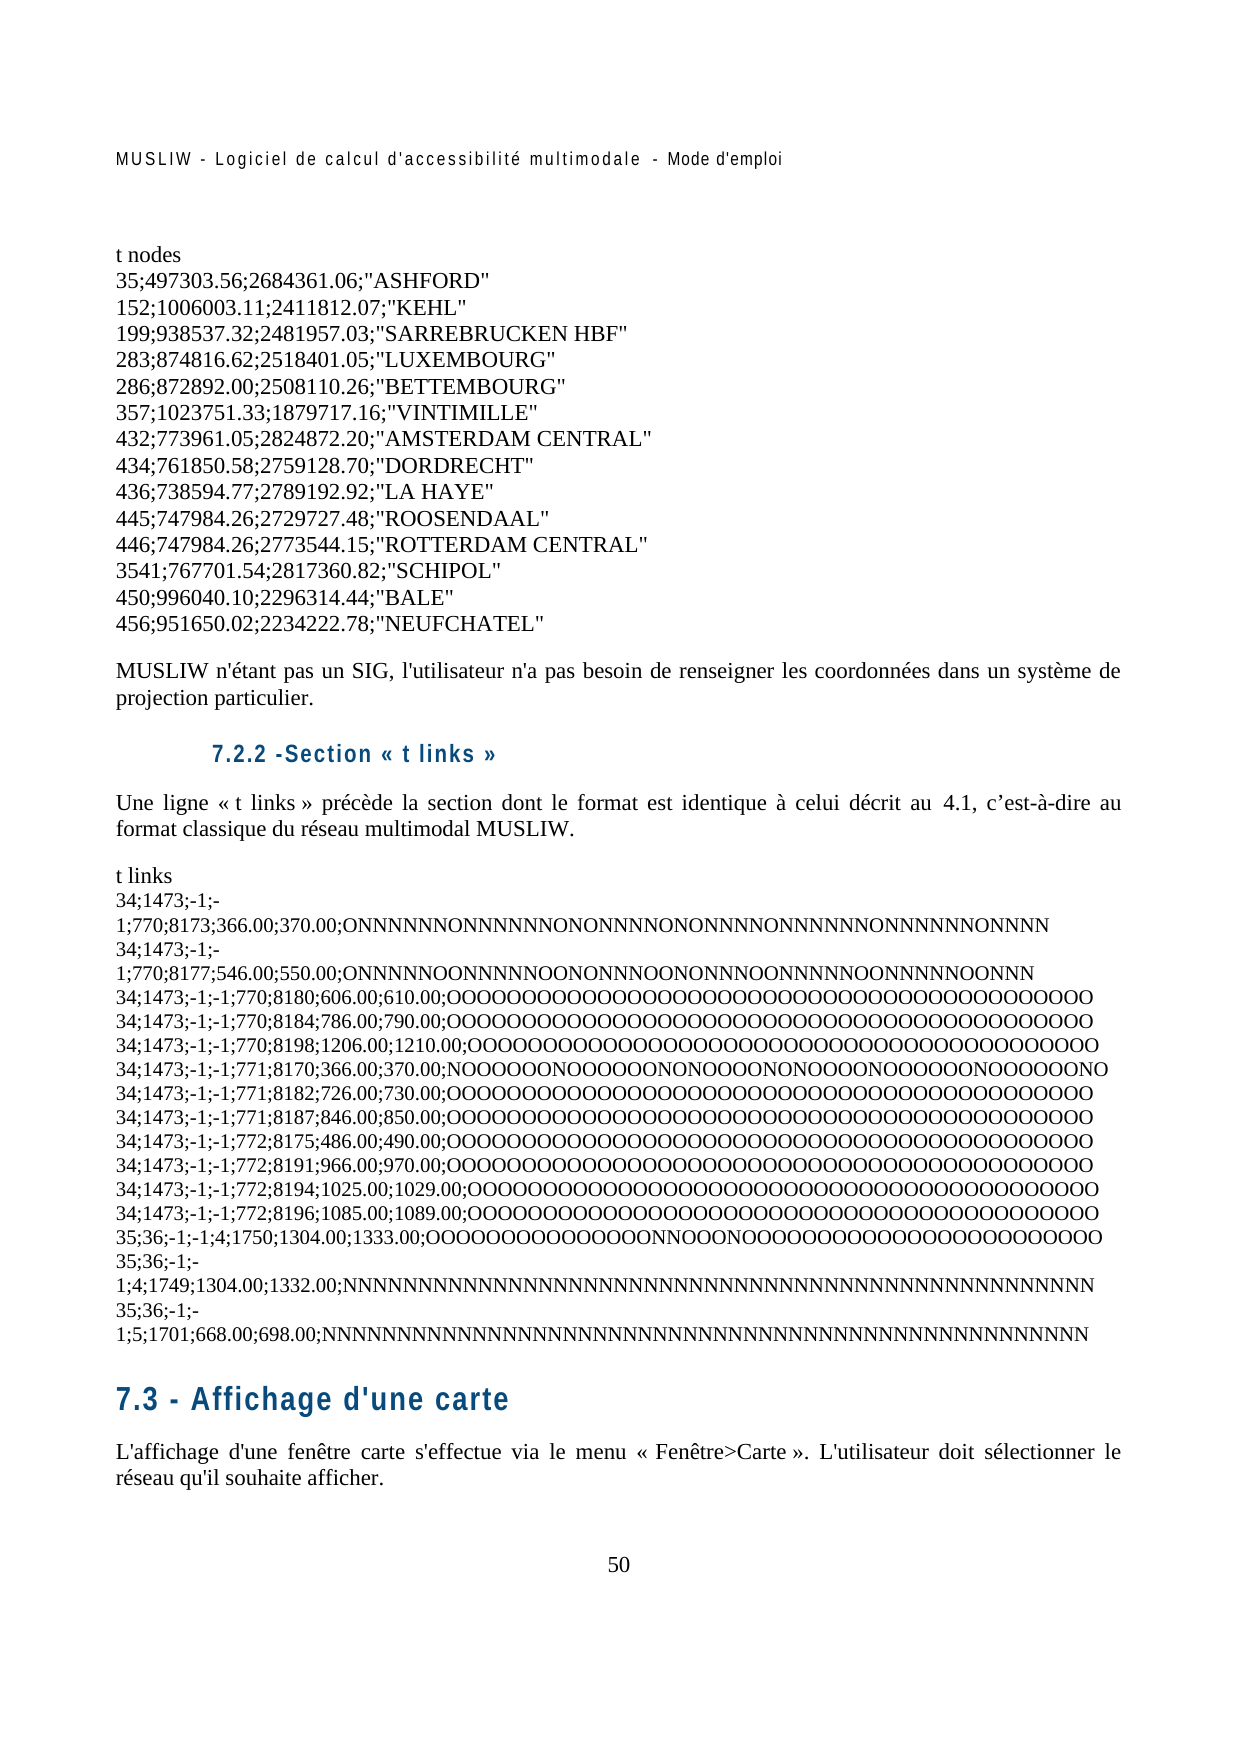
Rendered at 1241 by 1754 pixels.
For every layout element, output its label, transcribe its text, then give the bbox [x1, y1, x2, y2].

text 152;1006003.11;2411812.07;"KEHL" [116, 294, 1122, 320]
text L'affichage d'une fenêtre carte s'effectue via le menu « Fenêtre>Carte ». L'utilisateur doit sélectionner le réseau qu'il souhaite afficher. [116, 1438, 1122, 1491]
text 35;497303.56;2684361.06;"ASHFORD" [116, 267, 1122, 294]
text 34;1473;-1;-1;770;8180;606.00;610.00;OOOOOOOOOOOOOOOOOOOOOOOOOOOOOOOOOOOOOOOOOOO [116, 985, 1122, 1009]
text 456;951650.02;2234222.78;"NEUFCHATEL" [116, 610, 1122, 636]
text 34;1473;-1;-1;772;8191;966.00;970.00;OOOOOOOOOOOOOOOOOOOOOOOOOOOOOOOOOOOOOOOOOOO [116, 1153, 1122, 1177]
text 34;1473;-1;-1;771;8170;366.00;370.00;NOOOOOONOOOOOONONOOOONONOOOONOOOOOONOOOOOONO [116, 1057, 1122, 1081]
text 357;1023751.33;1879717.16;"VINTIMILLE" [116, 399, 1122, 426]
subtitle Affichage d'une carte [116, 1379, 1122, 1417]
text 34;1473;-1;-1;772;8196;1085.00;1089.00;OOOOOOOOOOOOOOOOOOOOOOOOOOOOOOOOOOOOOOOOOO [116, 1201, 1122, 1225]
text MUSLIW n'étant pas un SIG, l'utilisateur n'a pas besoin de renseigner les coordonnées dans un système de projection particulier. [116, 657, 1122, 710]
text 446;747984.26;2773544.15;"ROTTERDAM CENTRAL" [116, 531, 1122, 557]
text 3541;767701.54;2817360.82;"SCHIPOL" [116, 557, 1122, 584]
text 34;1473;-1;-1;771;8182;726.00;730.00;OOOOOOOOOOOOOOOOOOOOOOOOOOOOOOOOOOOOOOOOOOO [116, 1081, 1122, 1105]
text 34;1473;-1;-1;770;8198;1206.00;1210.00;OOOOOOOOOOOOOOOOOOOOOOOOOOOOOOOOOOOOOOOOOO [116, 1033, 1122, 1057]
text 34;1473;-1;-1;770;8173;366.00;370.00;ONNNNNNONNNNNNONONNNNONONNNNONNNNNNONNNNNNONNNN [116, 888, 1122, 937]
text 34;1473;-1;-1;771;8187;846.00;850.00;OOOOOOOOOOOOOOOOOOOOOOOOOOOOOOOOOOOOOOOOOOO [116, 1105, 1122, 1129]
subtitle Section « t links » [211, 739, 1122, 768]
text 34;1473;-1;-1;772;8194;1025.00;1029.00;OOOOOOOOOOOOOOOOOOOOOOOOOOOOOOOOOOOOOOOOOO [116, 1177, 1122, 1201]
text 445;747984.26;2729727.48;"ROOSENDAAL" [116, 504, 1122, 531]
text Une ligne « t links » précède la section dont le format est identique à celui décrit au 4.1, c’est-à-dire au format classique du réseau multimodal MUSLIW. [116, 788, 1122, 841]
text t links [116, 862, 1122, 888]
text 436;738594.77;2789192.92;"LA HAYE" [116, 478, 1122, 504]
text 199;938537.32;2481957.03;"SARREBRUCKEN HBF" [116, 320, 1122, 346]
text 35;36;-1;-1;4;1750;1304.00;1333.00;OOOOOOOOOOOOOOONNOOONOOOOOOOOOOOOOOOOOOOOOOOO [116, 1225, 1122, 1249]
text 286;872892.00;2508110.26;"BETTEMBOURG" [116, 373, 1122, 399]
text 432;773961.05;2824872.20;"AMSTERDAM CENTRAL" [116, 426, 1122, 452]
text 34;1473;-1;-1;772;8175;486.00;490.00;OOOOOOOOOOOOOOOOOOOOOOOOOOOOOOOOOOOOOOOOOOO [116, 1129, 1122, 1153]
text 34;1473;-1;-1;770;8184;786.00;790.00;OOOOOOOOOOOOOOOOOOOOOOOOOOOOOOOOOOOOOOOOOOO [116, 1009, 1122, 1033]
text 283;874816.62;2518401.05;"LUXEMBOURG" [116, 346, 1122, 373]
text 35;36;-1;-1;4;1749;1304.00;1332.00;NNNNNNNNNNNNNNNNNNNNNNNNNNNNNNNNNNNNNNNNNNNNNNNNNN [116, 1249, 1122, 1297]
text 450;996040.10;2296314.44;"BALE" [116, 584, 1122, 610]
text 35;36;-1;-1;5;1701;668.00;698.00;NNNNNNNNNNNNNNNNNNNNNNNNNNNNNNNNNNNNNNNNNNNNNNNNNNN [116, 1297, 1122, 1346]
text 34;1473;-1;-1;770;8177;546.00;550.00;ONNNNNOONNNNNOONONNNOONONNNOONNNNNOONNNNNOONNN [116, 937, 1122, 985]
text t nodes [116, 241, 1122, 267]
text 434;761850.58;2759128.70;"DORDRECHT" [116, 452, 1122, 478]
